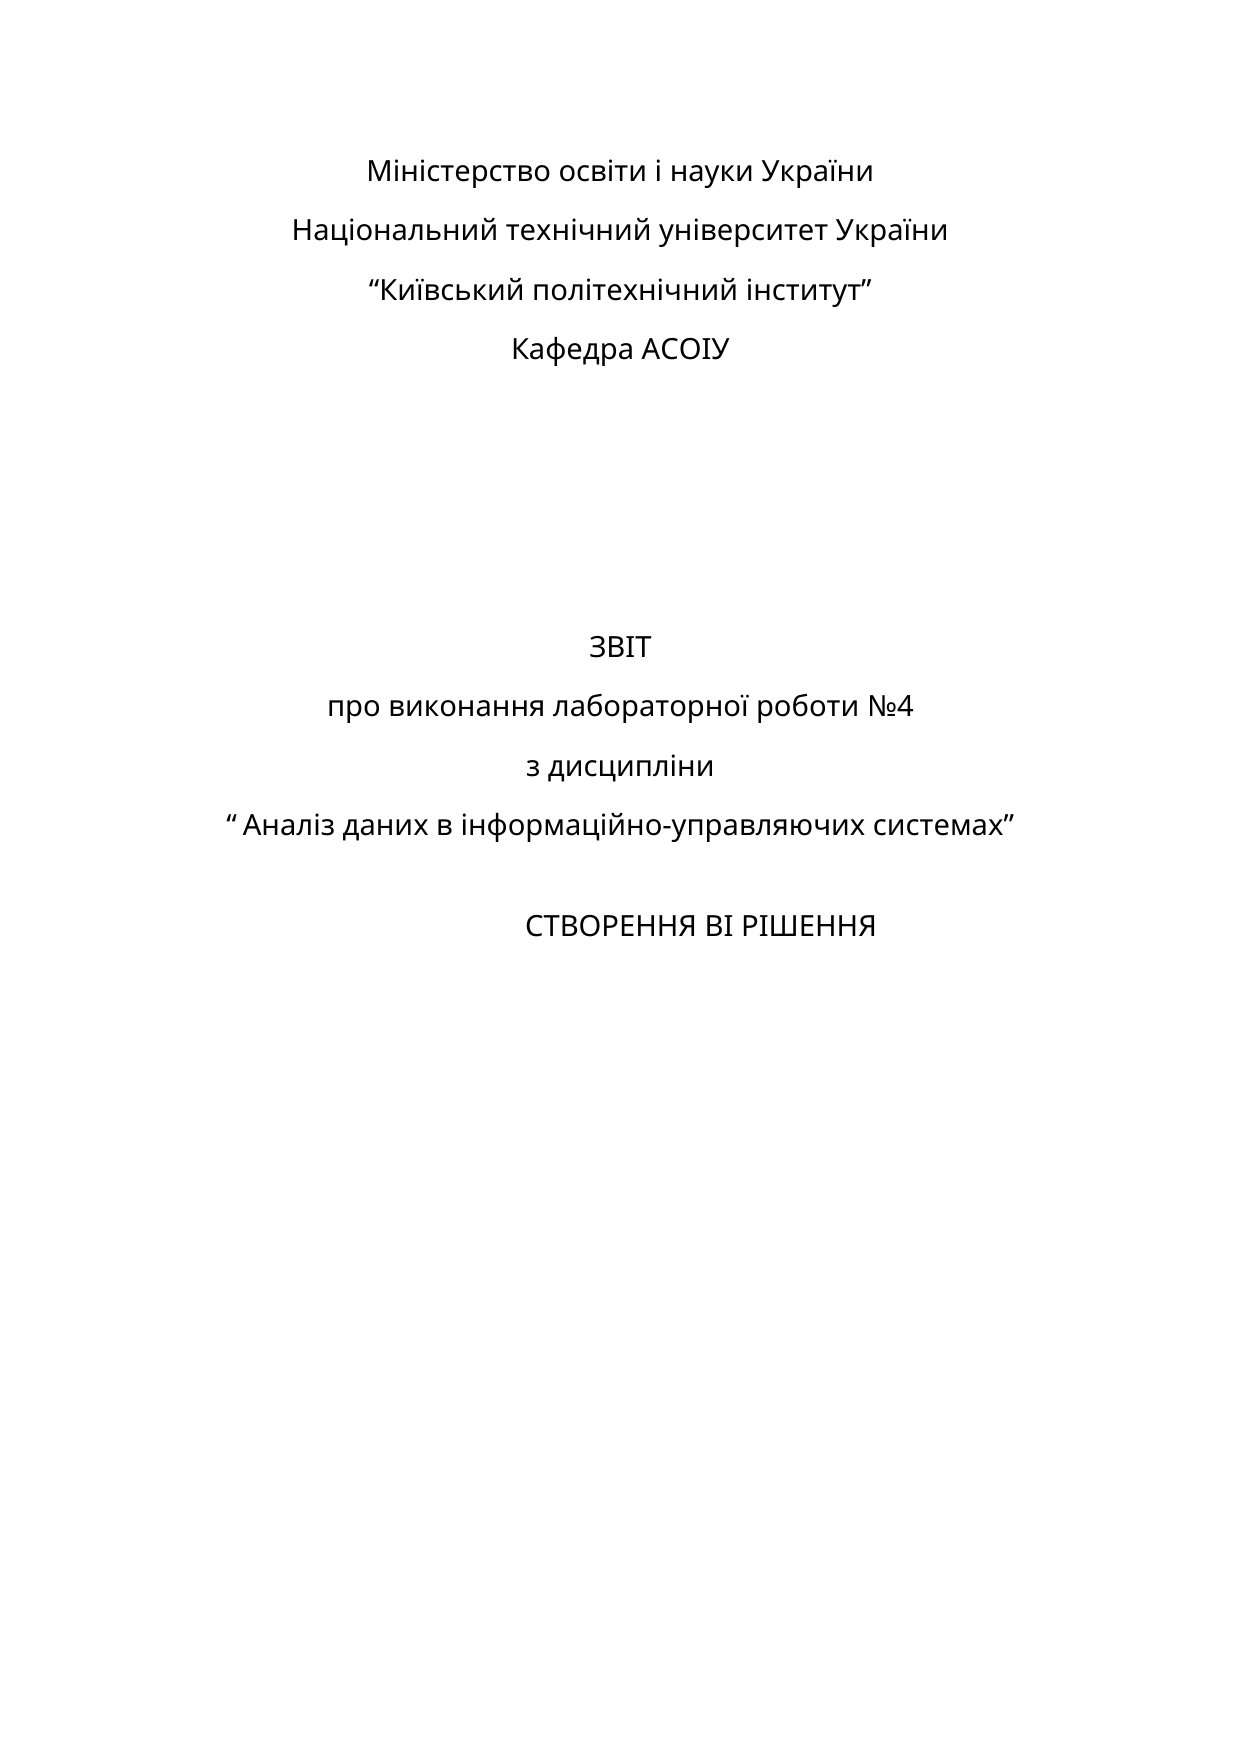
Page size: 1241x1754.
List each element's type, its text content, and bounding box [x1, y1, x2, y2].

subtitle СТВОРЕННЯ ВІ РІШЕННЯ [150, 905, 1090, 945]
text ЗВІТ [150, 626, 1090, 666]
text Кафедра АСОІУ [150, 328, 1090, 368]
text “ Аналіз даних в інформаційно-управляючих системах” [150, 804, 1090, 844]
text “Київський політехнічний інститут” [150, 269, 1090, 309]
text Національний технічний університет України [150, 209, 1090, 249]
text з дисципліни [150, 745, 1090, 784]
text Міністерство освіти і науки України [150, 150, 1090, 190]
text про виконання лабораторної роботи №4 [150, 685, 1090, 725]
